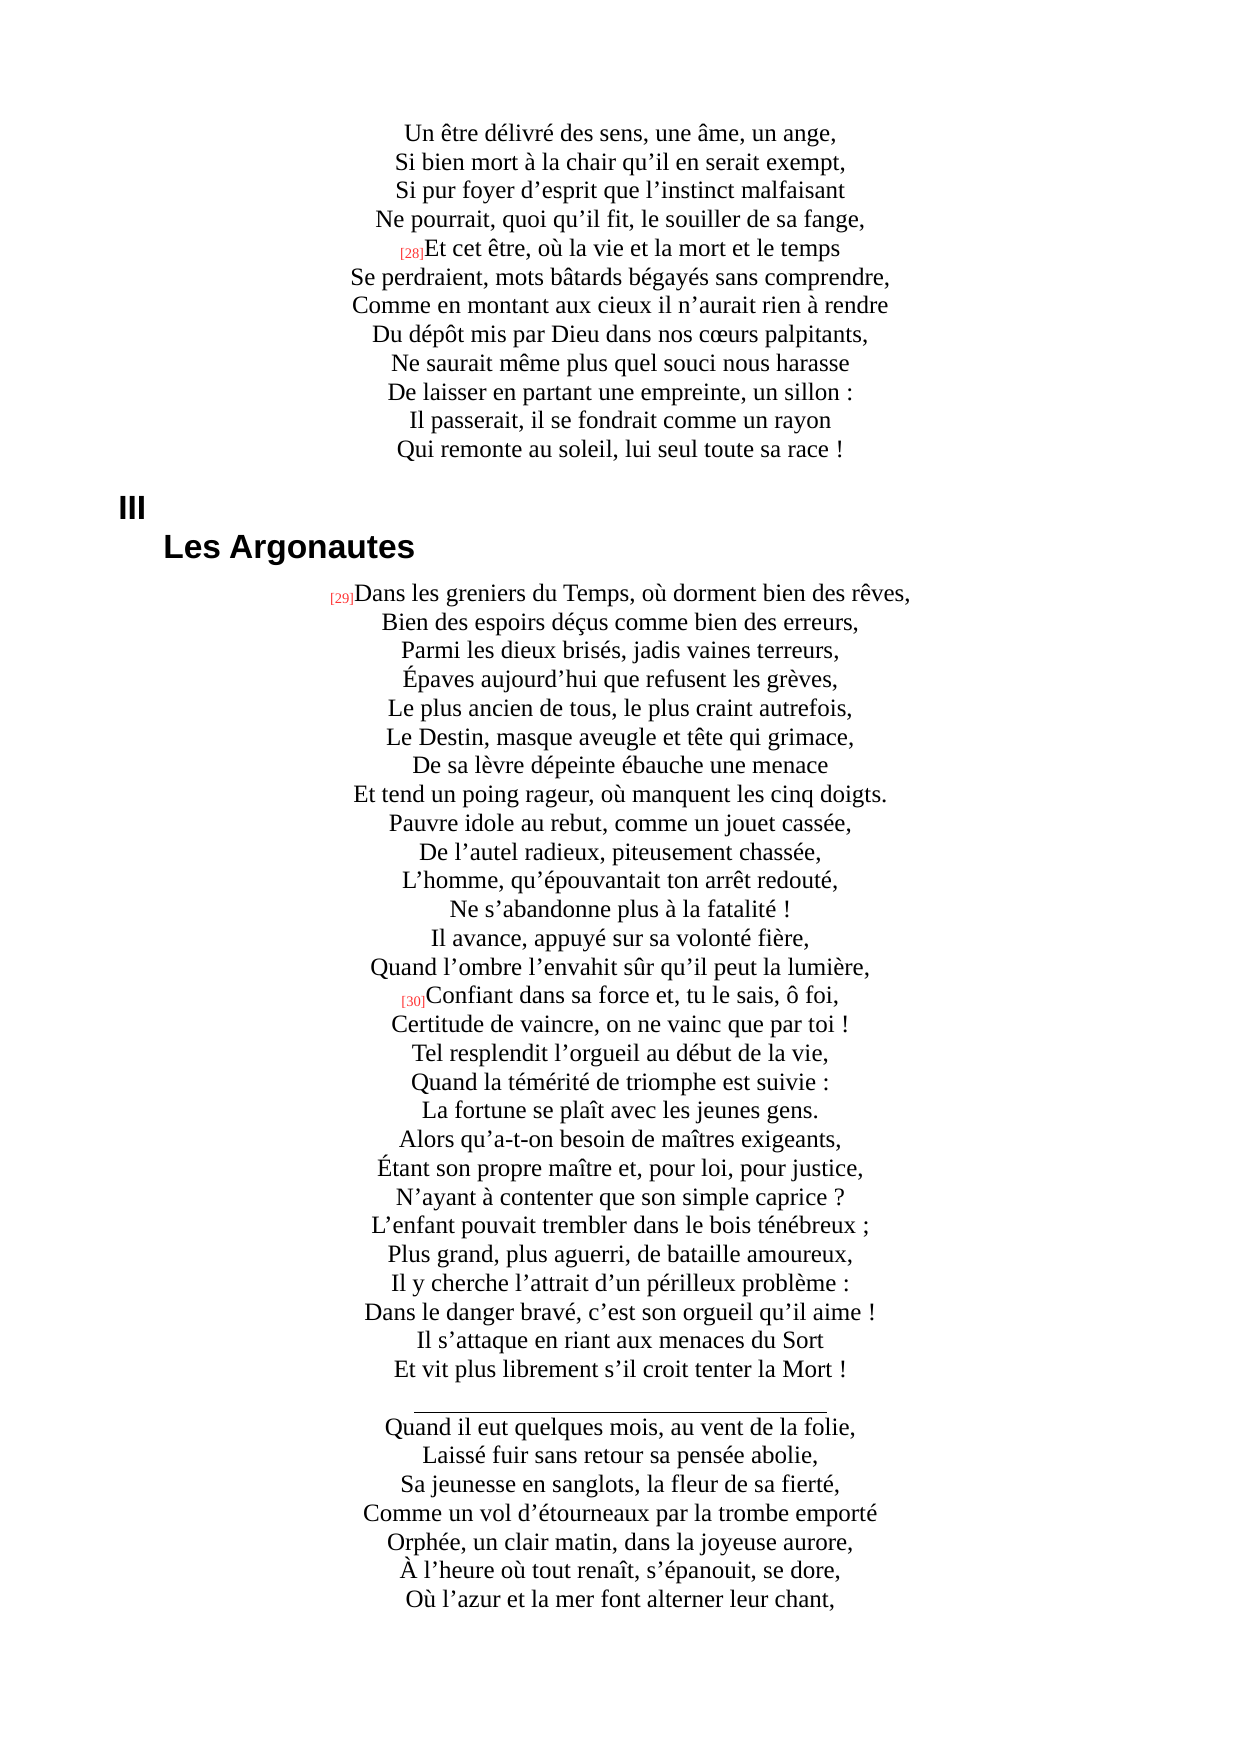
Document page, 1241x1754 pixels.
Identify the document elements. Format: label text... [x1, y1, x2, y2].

text De laisser en partant une empreinte, un sillon : [118, 377, 1122, 406]
text À l’heure où tout renaît, s’épanouit, se dore, [118, 1556, 1122, 1584]
text Plus grand, plus aguerri, de bataille amoureux, [118, 1239, 1122, 1268]
text Il y cherche l’attrait d’un périlleux problème : [118, 1268, 1122, 1297]
text Épaves aujourd’hui que refusent les grèves, [118, 664, 1122, 693]
text Ne pourrait, quoi qu’il fit, le souiller de sa fange, [118, 204, 1122, 233]
text N’ayant à contenter que son simple caprice ? [118, 1182, 1122, 1210]
text Tel resplendit l’orgueil au début de la vie, [118, 1038, 1122, 1067]
text L’homme, qu’épouvantait ton arrêt redouté, [118, 865, 1122, 894]
subtitle III Les Argonautes [118, 488, 1122, 565]
text [29]Dans les greniers du Temps, où dorment bien des rêves, [118, 578, 1122, 607]
text Certitude de vaincre, on ne vainc que par toi ! [118, 1009, 1122, 1038]
text Et vit plus librement s’il croit tenter la Mort ! [118, 1354, 1122, 1383]
text De l’autel radieux, piteusement chassée, [118, 837, 1122, 865]
text Il passerait, il se fondrait comme un rayon [118, 406, 1122, 434]
text Où l’azur et la mer font alterner leur chant, [118, 1584, 1122, 1613]
text Quand l’ombre l’envahit sûr qu’il peut la lumière, [118, 952, 1122, 980]
text Ne s’abandonne plus à la fatalité ! [118, 894, 1122, 923]
text Comme un vol d’étourneaux par la trombe emporté [118, 1498, 1122, 1527]
text Il s’attaque en riant aux menaces du Sort [118, 1325, 1122, 1354]
text Dans le danger bravé, c’est son orgueil qu’il aime ! [118, 1297, 1122, 1325]
text Se perdraient, mots bâtards bégayés sans comprendre, [118, 262, 1122, 291]
text Quand il eut quelques mois, au vent de la folie, [118, 1412, 1122, 1441]
text [28]Et cet être, où la vie et la mort et le temps [118, 233, 1122, 262]
text Sa jeunesse en sanglots, la fleur de sa fierté, [118, 1469, 1122, 1498]
text Comme en montant aux cieux il n’aurait rien à rendre [118, 291, 1122, 319]
text Si bien mort à la chair qu’il en serait exempt, [118, 147, 1122, 176]
text Il avance, appuyé sur sa volonté fière, [118, 923, 1122, 952]
text [30]Confiant dans sa force et, tu le sais, ô foi, [118, 980, 1122, 1009]
text Bien des espoirs déçus comme bien des erreurs, [118, 607, 1122, 635]
text Le Destin, masque aveugle et tête qui grimace, [118, 722, 1122, 750]
text L’enfant pouvait trembler dans le bois ténébreux ; [118, 1210, 1122, 1239]
text Ne saurait même plus quel souci nous harasse [118, 348, 1122, 377]
text Quand la témérité de triomphe est suivie : [118, 1067, 1122, 1095]
text Alors qu’a-t-on besoin de maîtres exigeants, [118, 1124, 1122, 1153]
text Un être délivré des sens, une âme, un ange, [118, 118, 1122, 147]
text De sa lèvre dépeinte ébauche une menace [118, 750, 1122, 779]
text Pauvre idole au rebut, comme un jouet cassée, [118, 808, 1122, 837]
text Orphée, un clair matin, dans la joyeuse aurore, [118, 1527, 1122, 1556]
text Laissé fuir sans retour sa pensée abolie, [118, 1441, 1122, 1469]
text Si pur foyer d’esprit que l’instinct malfaisant [118, 176, 1122, 204]
text Et tend un poing rageur, où manquent les cinq doigts. [118, 779, 1122, 808]
text Du dépôt mis par Dieu dans nos cœurs palpitants, [118, 319, 1122, 348]
text Qui remonte au soleil, lui seul toute sa race ! [118, 434, 1122, 463]
text Étant son propre maître et, pour loi, pour justice, [118, 1153, 1122, 1182]
text La fortune se plaît avec les jeunes gens. [118, 1095, 1122, 1124]
text Parmi les dieux brisés, jadis vaines terreurs, [118, 635, 1122, 664]
text Le plus ancien de tous, le plus craint autrefois, [118, 693, 1122, 722]
